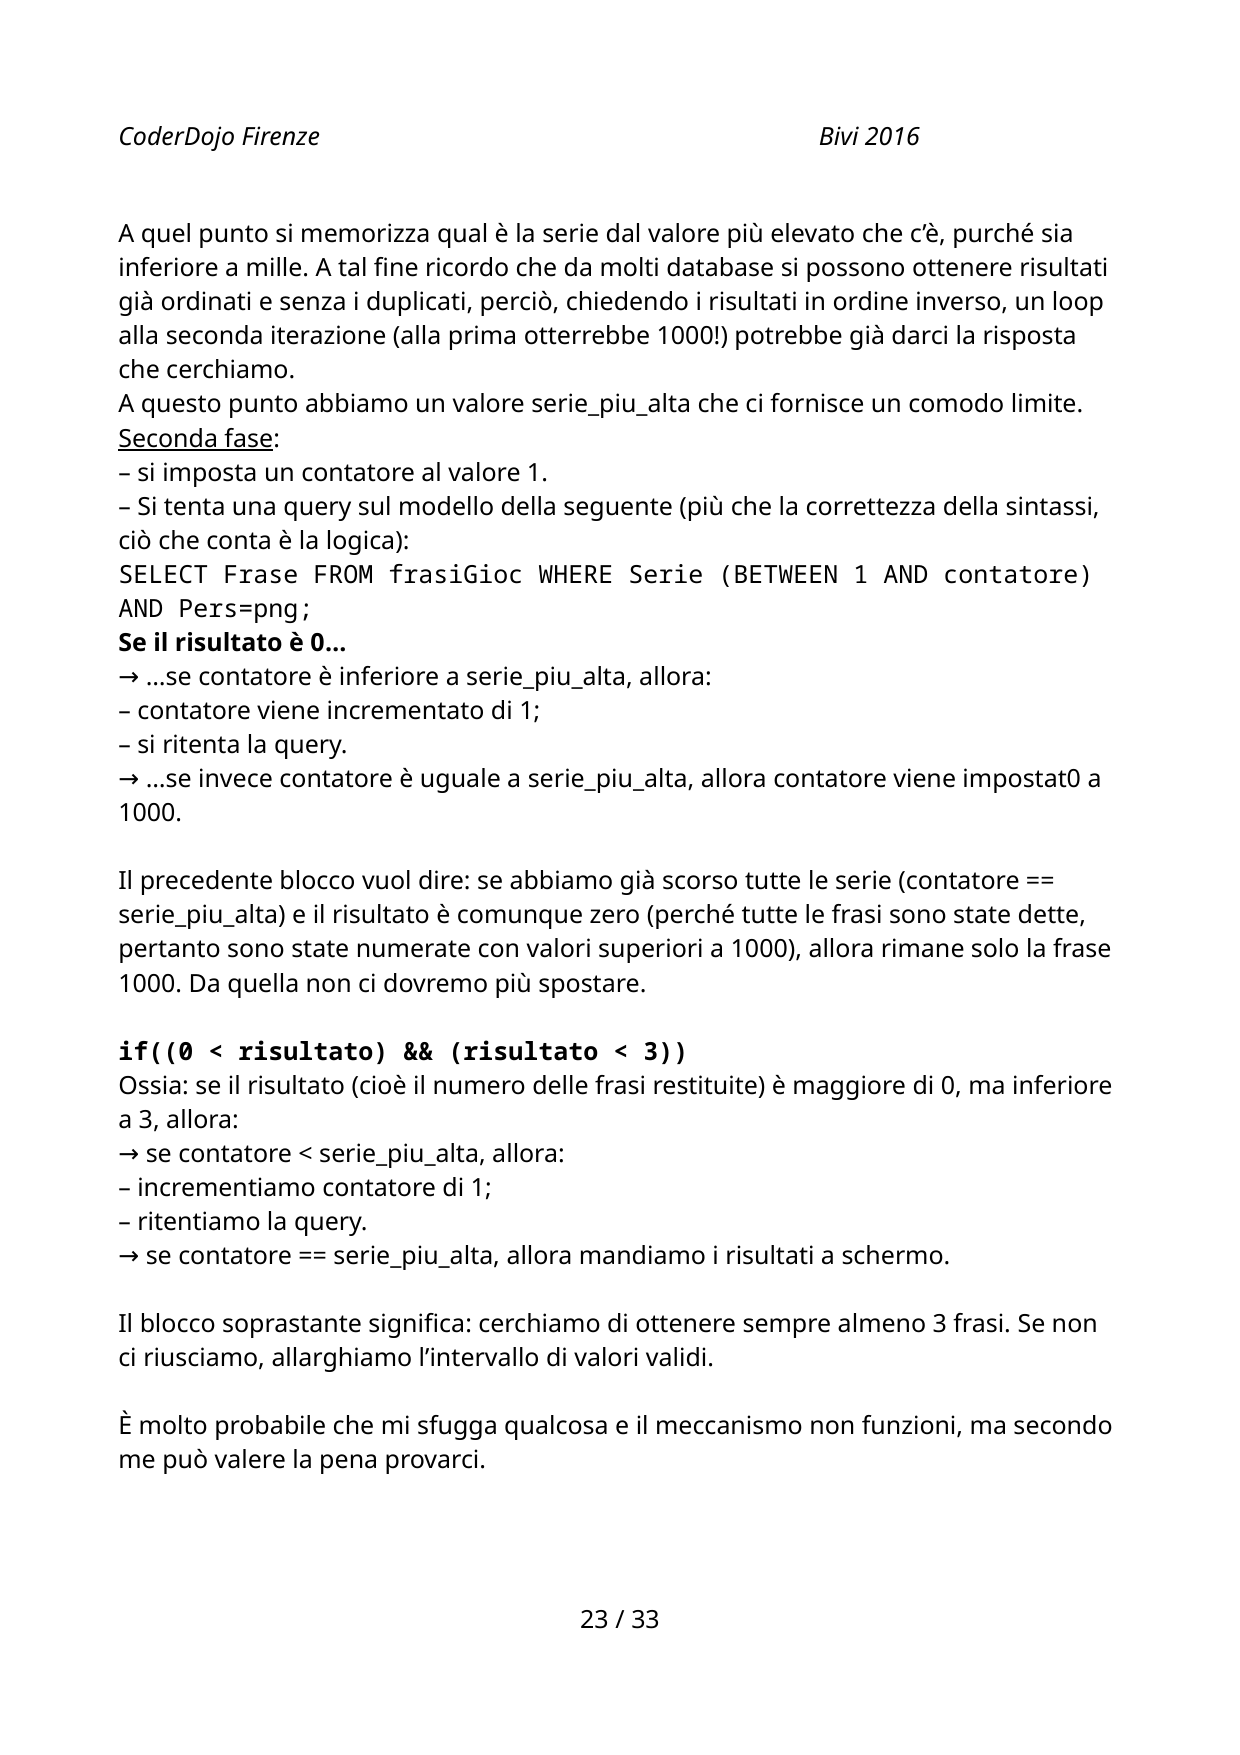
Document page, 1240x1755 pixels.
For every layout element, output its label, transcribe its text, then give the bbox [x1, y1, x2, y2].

text – si ritenta la query. [118, 727, 1121, 761]
text → se contatore == serie_piu_alta, allora mandiamo i risultati a schermo. [118, 1238, 1121, 1272]
text → se contatore < serie_piu_alta, allora: [118, 1136, 1121, 1169]
text → …se contatore è inferiore a serie_piu_alta, allora: [118, 659, 1121, 693]
text Seconda fase: [118, 420, 1121, 454]
text – incrementiamo contatore di 1; [118, 1169, 1121, 1204]
text A questo punto abbiamo un valore serie_piu_alta che ci fornisce un comodo limite. [118, 386, 1121, 420]
text Il blocco soprastante significa: cerchiamo di ottenere sempre almeno 3 frasi. Se non ci riusciamo, allarghiamo l’intervallo di valori validi. [118, 1306, 1121, 1374]
text → …se invece contatore è uguale a serie_piu_alta, allora contatore viene impostat0 a 1000. [118, 761, 1121, 829]
text – ritentiamo la query. [118, 1204, 1121, 1238]
text È molto probabile che mi sfugga qualcosa e il meccanismo non funzioni, ma secondo me può valere la pena provarci. [118, 1408, 1121, 1476]
text Ossia: se il risultato (cioè il numero delle frasi restituite) è maggiore di 0, ma inferiore a 3, allora: [118, 1067, 1121, 1136]
text – contatore viene incrementato di 1; [118, 693, 1121, 727]
text A quel punto si memorizza qual è la serie dal valore più elevato che c’è, purché sia inferiore a mille. A tal fine ricordo che da molti database si possono ottenere risultati già ordinati e senza i duplicati, perciò, chiedendo i risultati in ordine inverso, un loop alla seconda iterazione (alla prima otterrebbe 1000!) potrebbe già darci la risposta che cerchiamo. [118, 216, 1121, 386]
text – Si tenta una query sul modello della seguente (più che la correttezza della sintassi, ciò che conta è la logica): [118, 488, 1121, 556]
text Se il risultato è 0… [118, 624, 1121, 659]
text SELECT Frase FROM frasiGioc WHERE Serie (BETWEEN 1 AND contatore) AND Pers=png; [118, 556, 1121, 624]
text if((0 < risultato) && (risultato < 3)) [118, 1033, 1121, 1067]
text Il precedente blocco vuol dire: se abbiamo già scorso tutte le serie (contatore == serie_piu_alta) e il risultato è comunque zero (perché tutte le frasi sono state dette, pertanto sono state numerate con valori superiori a 1000), allora rimane solo la frase 1000. Da quella non ci dovremo più spostare. [118, 863, 1121, 999]
text – si imposta un contatore al valore 1. [118, 454, 1121, 488]
